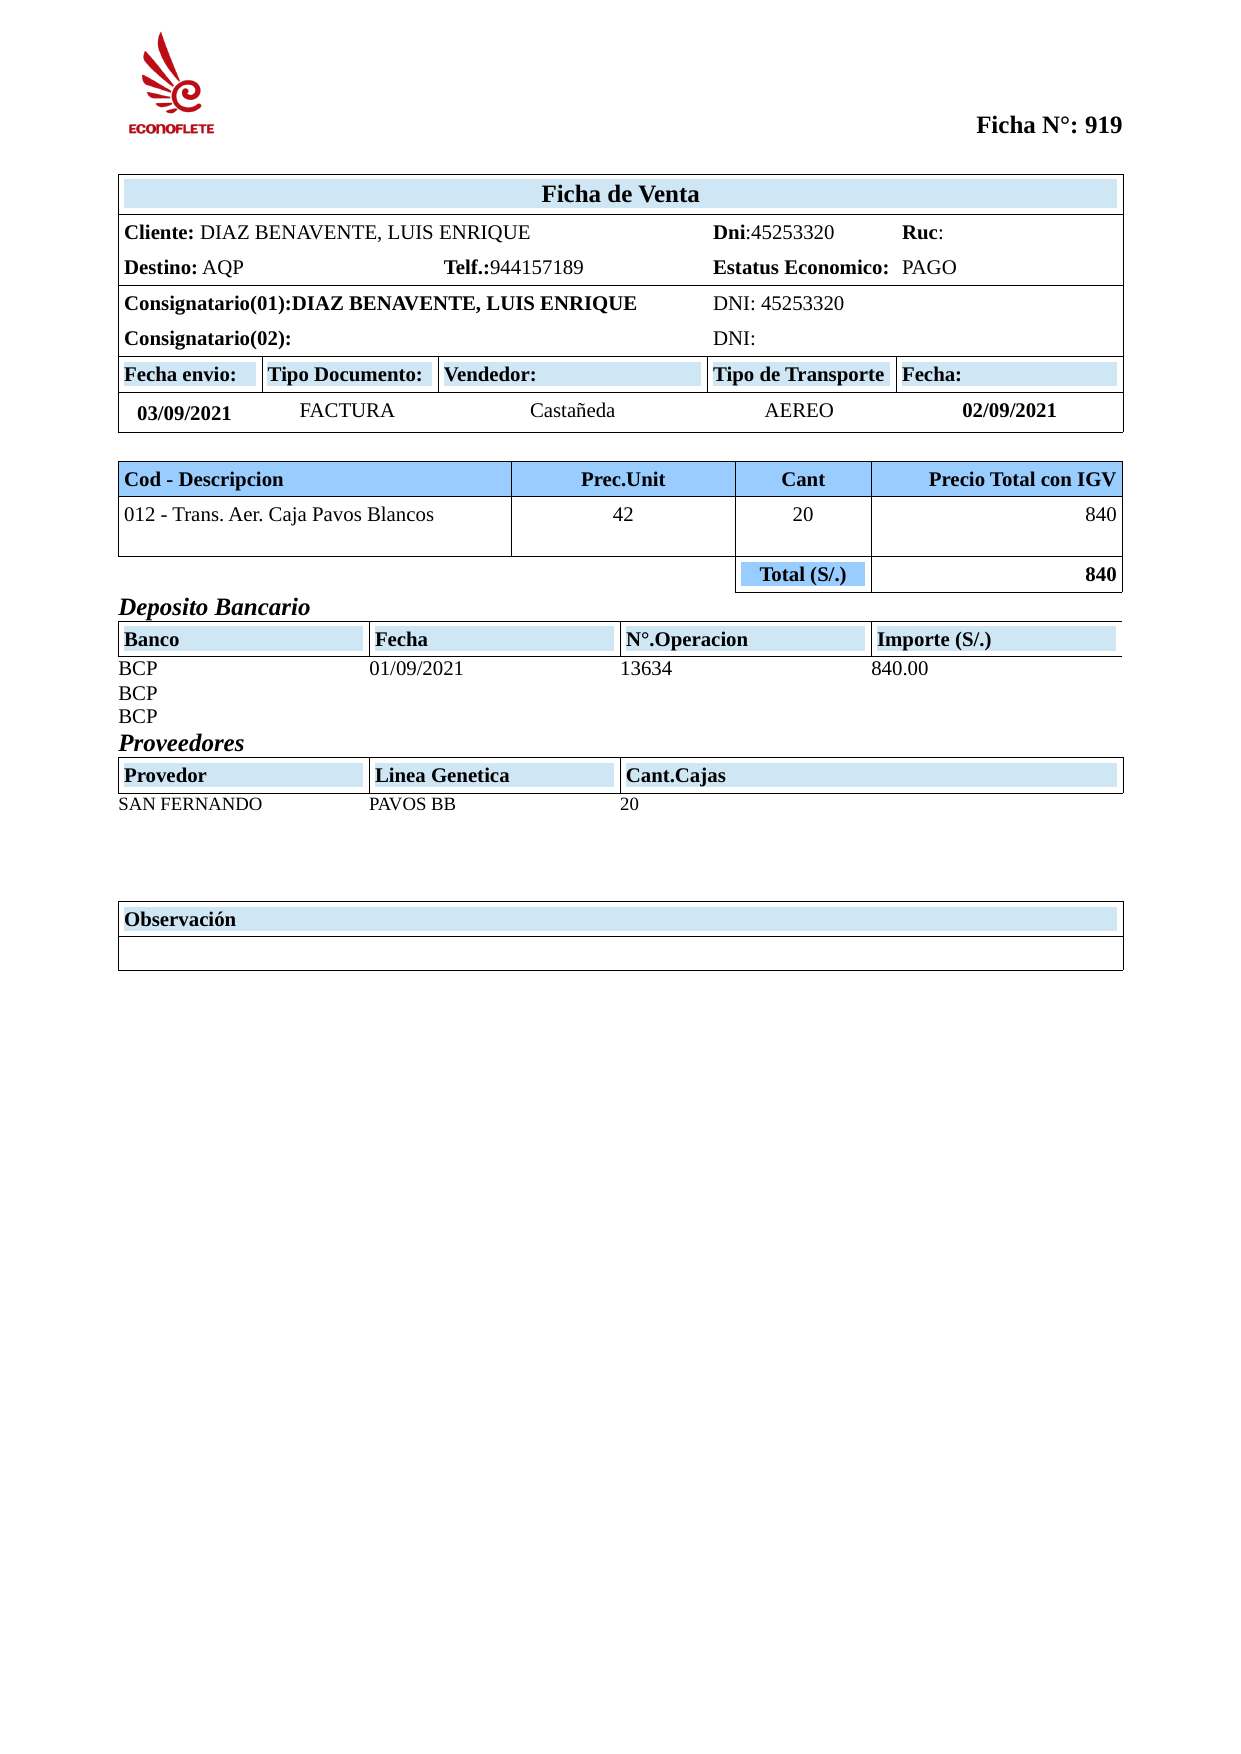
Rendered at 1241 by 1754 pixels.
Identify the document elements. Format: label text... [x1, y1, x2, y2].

table_cell [118, 815, 369, 836]
table_cell FACTURA [262, 393, 438, 432]
table_cell [620, 836, 1123, 858]
table_cell Estatus Economico: [707, 249, 896, 285]
table_cell BCP [118, 705, 369, 728]
table_cell Total (S/.) [736, 557, 871, 592]
table_header Observación [119, 902, 1123, 936]
table_cell [118, 836, 369, 858]
table_cell Telf.:944157189 [438, 249, 707, 285]
table_header Importe (S/.) [872, 622, 1122, 656]
table_cell Dni:45253320 [707, 215, 896, 249]
table_cell 20 [620, 794, 1123, 814]
table_cell [871, 680, 1122, 704]
table_cell DNI: 45253320 [707, 286, 1123, 321]
table_cell [369, 836, 620, 858]
table_cell BCP [118, 680, 369, 704]
table_cell [118, 557, 511, 592]
table_cell 13634 [620, 657, 871, 680]
table_cell PAVOS BB [369, 794, 620, 814]
table_cell [118, 879, 369, 901]
table_cell Destino: AQP [119, 249, 438, 285]
table_cell BCP [118, 657, 369, 680]
table_header Linea Genetica [370, 758, 620, 793]
table_cell [620, 680, 871, 704]
table_cell Fecha envio: [119, 357, 262, 392]
table_cell Ruc: [896, 215, 1123, 249]
table_cell [871, 705, 1122, 728]
table_cell Fecha: [897, 357, 1123, 392]
table_header N°.Operacion [621, 622, 871, 656]
table_cell 012 - Trans. Aer. Caja Pavos Blancos [119, 497, 511, 556]
table_cell Consignatario(02): [119, 321, 707, 356]
table_header Cant.Cajas [621, 758, 1123, 793]
table_cell SAN FERNANDO [118, 794, 369, 814]
table_cell [620, 879, 1123, 901]
table_cell Consignatario(01):DIAZ BENAVENTE, LUIS ENRIQUE [119, 286, 707, 321]
table_cell AEREO [707, 393, 896, 432]
picture [118, 31, 225, 134]
table_header Fecha [370, 622, 620, 656]
table_cell 840.00 [871, 657, 1122, 680]
table_cell 03/09/2021 [119, 393, 262, 432]
table_header Banco [119, 622, 369, 656]
text Deposito Bancario [118, 592, 1122, 621]
table_cell 840 [872, 497, 1122, 556]
table_cell 840 [872, 557, 1122, 592]
table_cell 02/09/2021 [896, 393, 1123, 432]
table_header Prec.Unit [512, 462, 735, 496]
table_cell [119, 937, 1123, 969]
table_header Ficha de Venta [119, 175, 1123, 214]
table_cell [511, 557, 735, 592]
table_cell [369, 858, 620, 879]
table_cell [369, 680, 620, 704]
table_header Cant [736, 462, 871, 496]
table_cell 42 [512, 497, 735, 556]
table_cell [369, 879, 620, 901]
table_cell Vendedor: [439, 357, 707, 392]
table_cell [620, 705, 871, 728]
text Proveedores [118, 728, 1122, 757]
table_cell 20 [736, 497, 871, 556]
table_cell DNI: [707, 321, 1123, 356]
table_cell PAGO [896, 249, 1123, 285]
table_cell [369, 815, 620, 836]
table_cell [620, 815, 1123, 836]
table_cell [620, 858, 1123, 879]
table_cell [118, 858, 369, 879]
table_cell Castañeda [438, 393, 707, 432]
table_cell Tipo Documento: [263, 357, 438, 392]
table_header Provedor [119, 758, 369, 793]
table_cell Cliente: DIAZ BENAVENTE, LUIS ENRIQUE [119, 215, 707, 249]
table_cell 01/09/2021 [369, 657, 620, 680]
table_cell Tipo de Transporte [708, 357, 896, 392]
table_header Precio Total con IGV [872, 462, 1122, 496]
table_cell [369, 705, 620, 728]
table_header Cod - Descripcion [119, 462, 511, 496]
